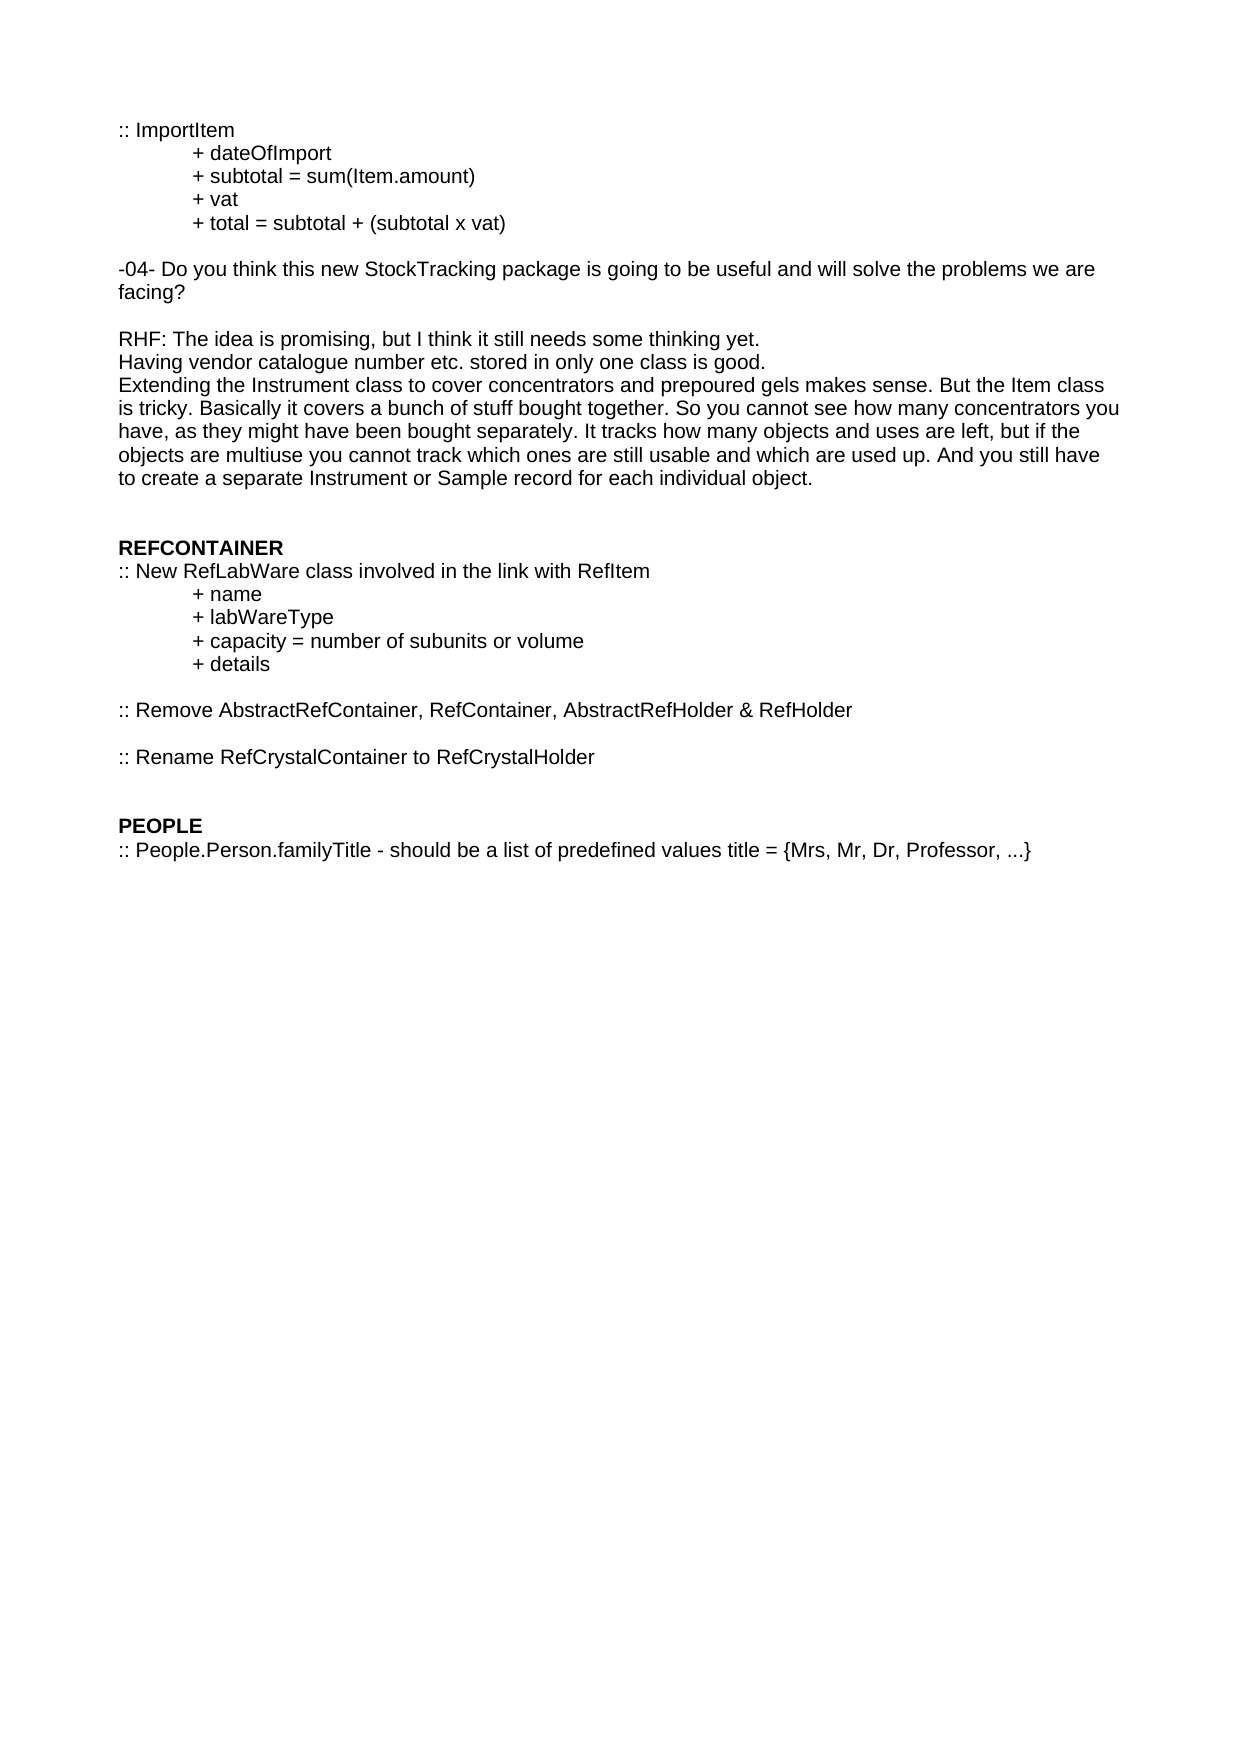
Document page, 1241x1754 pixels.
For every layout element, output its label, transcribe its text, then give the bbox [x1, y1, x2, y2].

text + name [118, 583, 1122, 606]
text :: People.Person.familyTitle - should be a list of predefined values title = {Mrs, Mr, Dr, Professor, ...} [118, 838, 1122, 861]
text + dateOfImport [118, 141, 1122, 164]
text :: New RefLabWare class involved in the link with RefItem [118, 559, 1122, 583]
text :: Rename RefCrystalContainer to RefCrystalHolder [118, 745, 1122, 768]
text + vat [118, 188, 1122, 211]
text :: Remove AbstractRefContainer, RefContainer, AbstractRefHolder & RefHolder [118, 699, 1122, 722]
text :: ImportItem [118, 118, 1122, 141]
text + total = subtotal + (subtotal x vat) [118, 211, 1122, 234]
text REFCONTAINER [118, 536, 1122, 559]
text -04- Do you think this new StockTracking package is going to be useful and will solve the problems we are facing? [118, 257, 1122, 304]
text PEOPLE [118, 815, 1122, 838]
text + capacity = number of subunits or volume [118, 629, 1122, 652]
text + labWareType [118, 606, 1122, 629]
text + details [118, 652, 1122, 676]
text + subtotal = sum(Item.amount) [118, 164, 1122, 188]
text Extending the Instrument class to cover concentrators and prepoured gels makes sense. But the Item class is tricky. Basically it covers a bunch of stuff bought together. So you cannot see how many concentrators you have, as they might have been bought separately. It tracks how many objects and uses are left, but if the objects are multiuse you cannot track which ones are still usable and which are used up. And you still have to create a separate Instrument or Sample record for each individual object. [118, 374, 1122, 490]
text RHF: The idea is promising, but I think it still needs some thinking yet. [118, 327, 1122, 350]
text Having vendor catalogue number etc. stored in only one class is good. [118, 350, 1122, 374]
